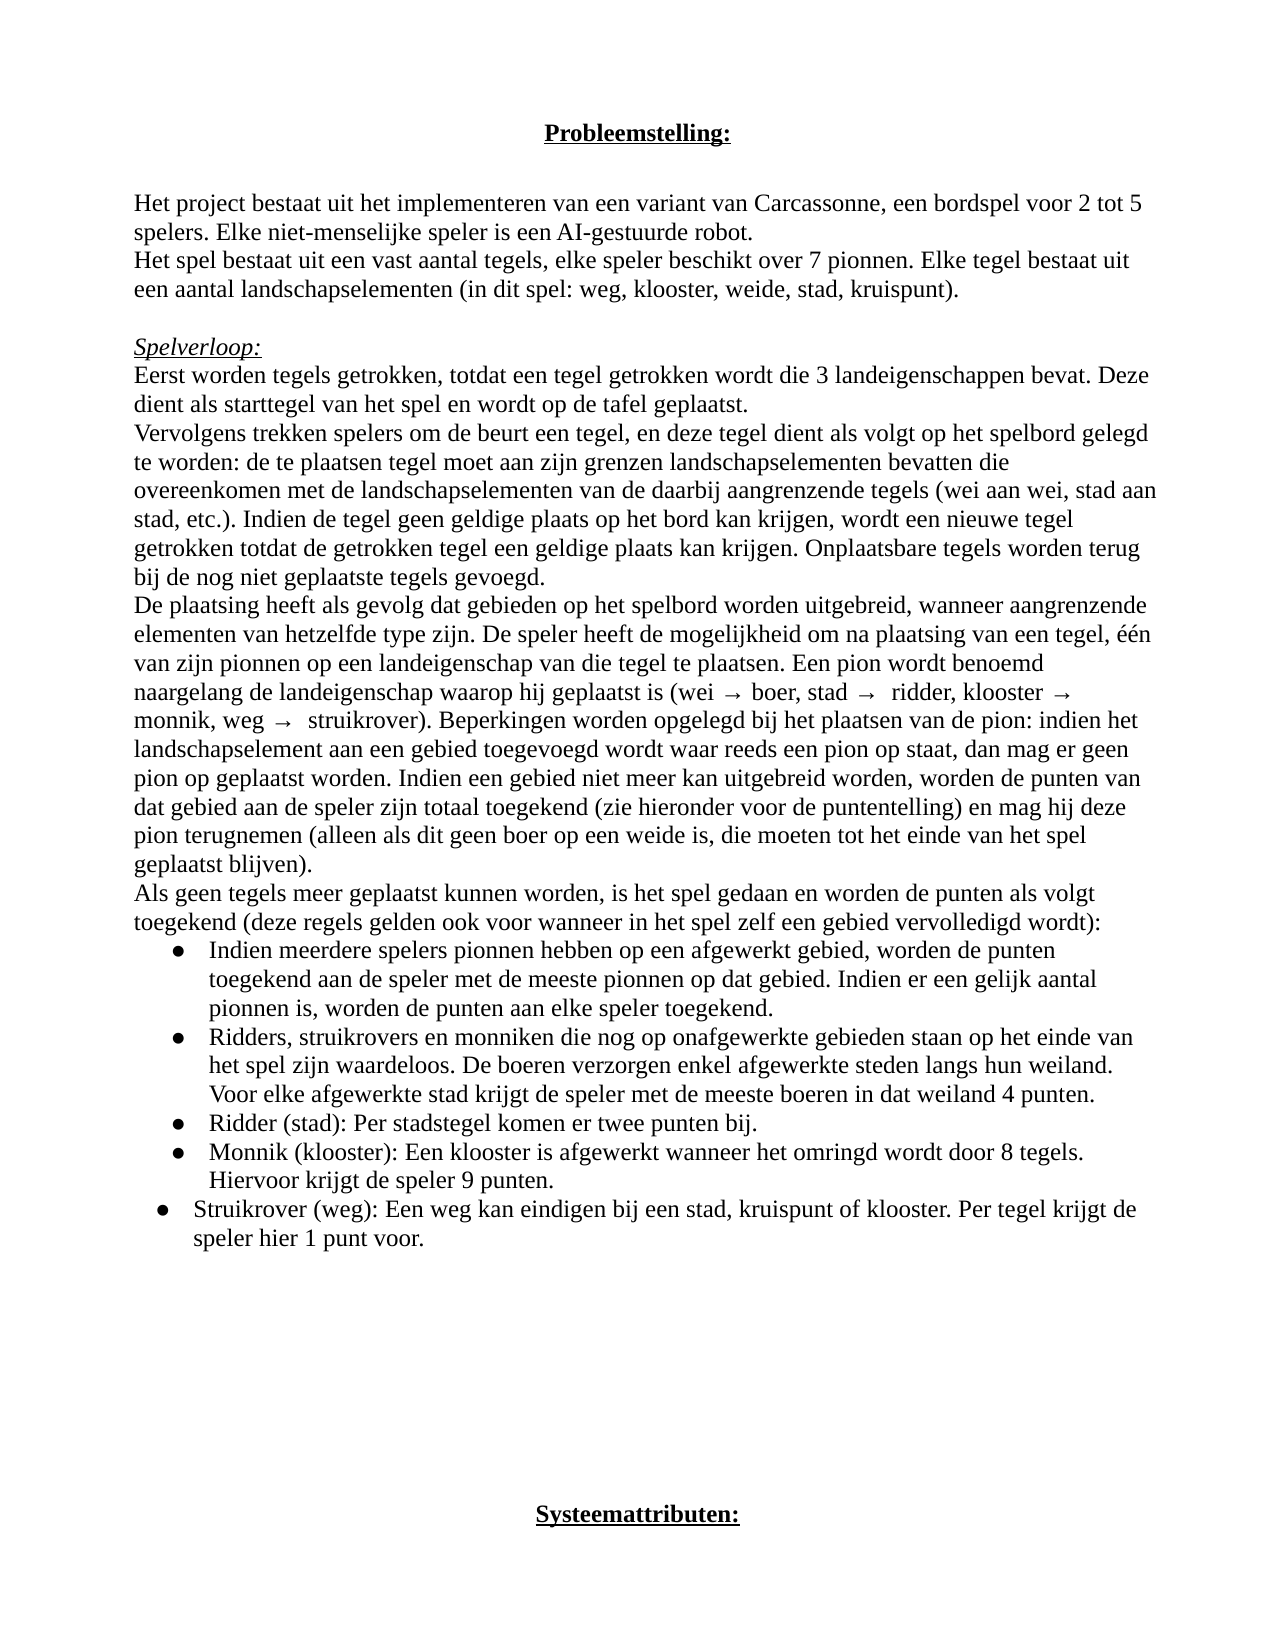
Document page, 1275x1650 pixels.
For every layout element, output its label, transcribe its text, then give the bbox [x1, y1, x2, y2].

text Vervolgens trekken spelers om de beurt een tegel, en deze tegel dient als volgt op het spelbord gelegd te worden: de te plaatsen tegel moet aan zijn grenzen landschapselementen bevatten die overeenkomen met de landschapselementen van de daarbij aangrenzende tegels (wei aan wei, stad aan stad, etc.). Indien de tegel geen geldige plaats op het bord kan krijgen, wordt een nieuwe tegel getrokken totdat de getrokken tegel een geldige plaats kan krijgen. Onplaatsbare tegels worden terug bij de nog niet geplaatste tegels gevoegd. [134, 418, 1157, 591]
list Ridders, struikrovers en monniken die nog op onafgewerkte gebieden staan op het einde van het spel zijn waardeloos. De boeren verzorgen enkel afgewerkte steden langs hun weiland. Voor elke afgewerkte stad krijgt de speler met de meeste boeren in dat weiland 4 punten. [171, 1022, 1157, 1108]
list Monnik (klooster): Een klooster is afgewerkt wanneer het omringd wordt door 8 tegels. Hiervoor krijgt de speler 9 punten. [171, 1137, 1157, 1194]
text De plaatsing heeft als gevolg dat gebieden op het spelbord worden uitgebreid, wanneer aangrenzende elementen van hetzelfde type zijn. De speler heeft de mogelijkheid om na plaatsing van een tegel, één van zijn pionnen op een landeigenschap van die tegel te plaatsen. Een pion wordt benoemd naargelang de landeigenschap waarop hij geplaatst is (wei → boer, stad → ridder, klooster → monnik, weg → struikrover). Beperkingen worden opgelegd bij het plaatsen van de pion: indien het landschapselement aan een gebied toegevoegd wordt waar reeds een pion op staat, dan mag er geen pion op geplaatst worden. Indien een gebied niet meer kan uitgebreid worden, worden de punten van dat gebied aan de speler zijn totaal toegekend (zie hieronder voor de puntentelling) en mag hij deze pion terugnemen (alleen als dit geen boer op een weide is, die moeten tot het einde van het spel geplaatst blijven). [134, 591, 1157, 878]
list Ridder (stad): Per stadstegel komen er twee punten bij. [171, 1108, 1157, 1137]
list Struikrover (weg): Een weg kan eindigen bij een stad, kruispunt of klooster. Per tegel krijgt de speler hier 1 punt voor. [156, 1194, 1157, 1252]
text Probleemstelling: [118, 118, 1157, 176]
text Als geen tegels meer geplaatst kunnen worden, is het spel gedaan en worden de punten als volgt toegekend (deze regels gelden ook voor wanneer in het spel zelf een gebied vervolledigd wordt): [134, 878, 1157, 936]
text Het spel bestaat uit een vast aantal tegels, elke speler beschikt over 7 pionnen. Elke tegel bestaat uit een aantal landschapselementen (in dit spel: weg, klooster, weide, stad, kruispunt). [134, 246, 1157, 303]
text Het project bestaat uit het implementeren van een variant van Carcassonne, een bordspel voor 2 tot 5 spelers. Elke niet-menselijke speler is een AI-gestuurde robot. [134, 188, 1157, 246]
text Spelverloop: [134, 332, 1157, 361]
text Systeemattributen: [118, 1499, 1157, 1528]
text Eerst worden tegels getrokken, totdat een tegel getrokken wordt die 3 landeigenschappen bevat. Deze dient als starttegel van het spel en wordt op de tafel geplaatst. [134, 361, 1157, 418]
list Indien meerdere spelers pionnen hebben op een afgewerkt gebied, worden de punten toegekend aan de speler met de meeste pionnen op dat gebied. Indien er een gelijk aantal pionnen is, worden de punten aan elke speler toegekend. [171, 936, 1157, 1022]
